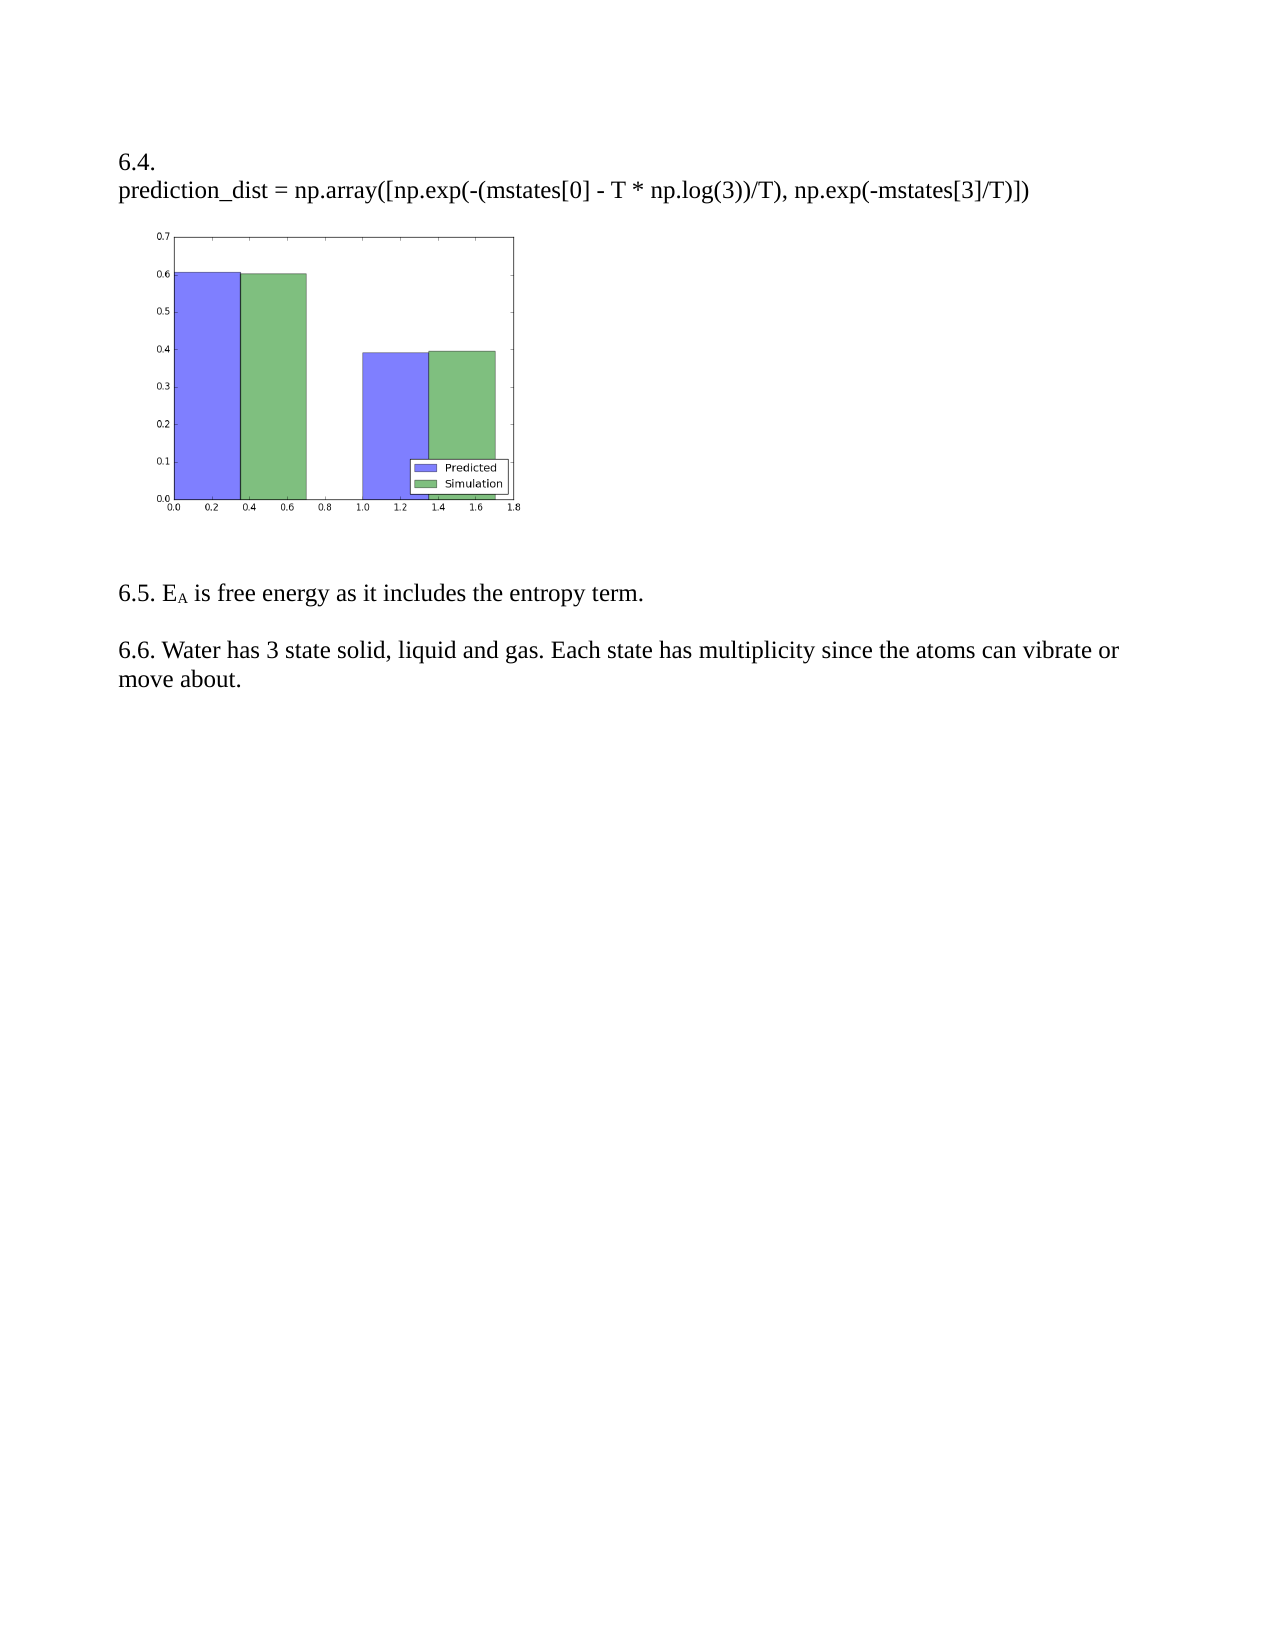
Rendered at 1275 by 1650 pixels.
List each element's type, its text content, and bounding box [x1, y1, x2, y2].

picture [120, 204, 557, 532]
text 6.4. [118, 147, 1157, 176]
text 6.5. EA is free energy as it includes the entropy term. [118, 578, 1157, 607]
text prediction_dist = np.array([np.exp(-(mstates[0] - T * np.log(3))/T), np.exp(-mstates[3]/T)]) [118, 176, 1157, 204]
text 6.6. Water has 3 state solid, liquid and gas. Each state has multiplicity since the atoms can vibrate or move about. [118, 636, 1157, 693]
